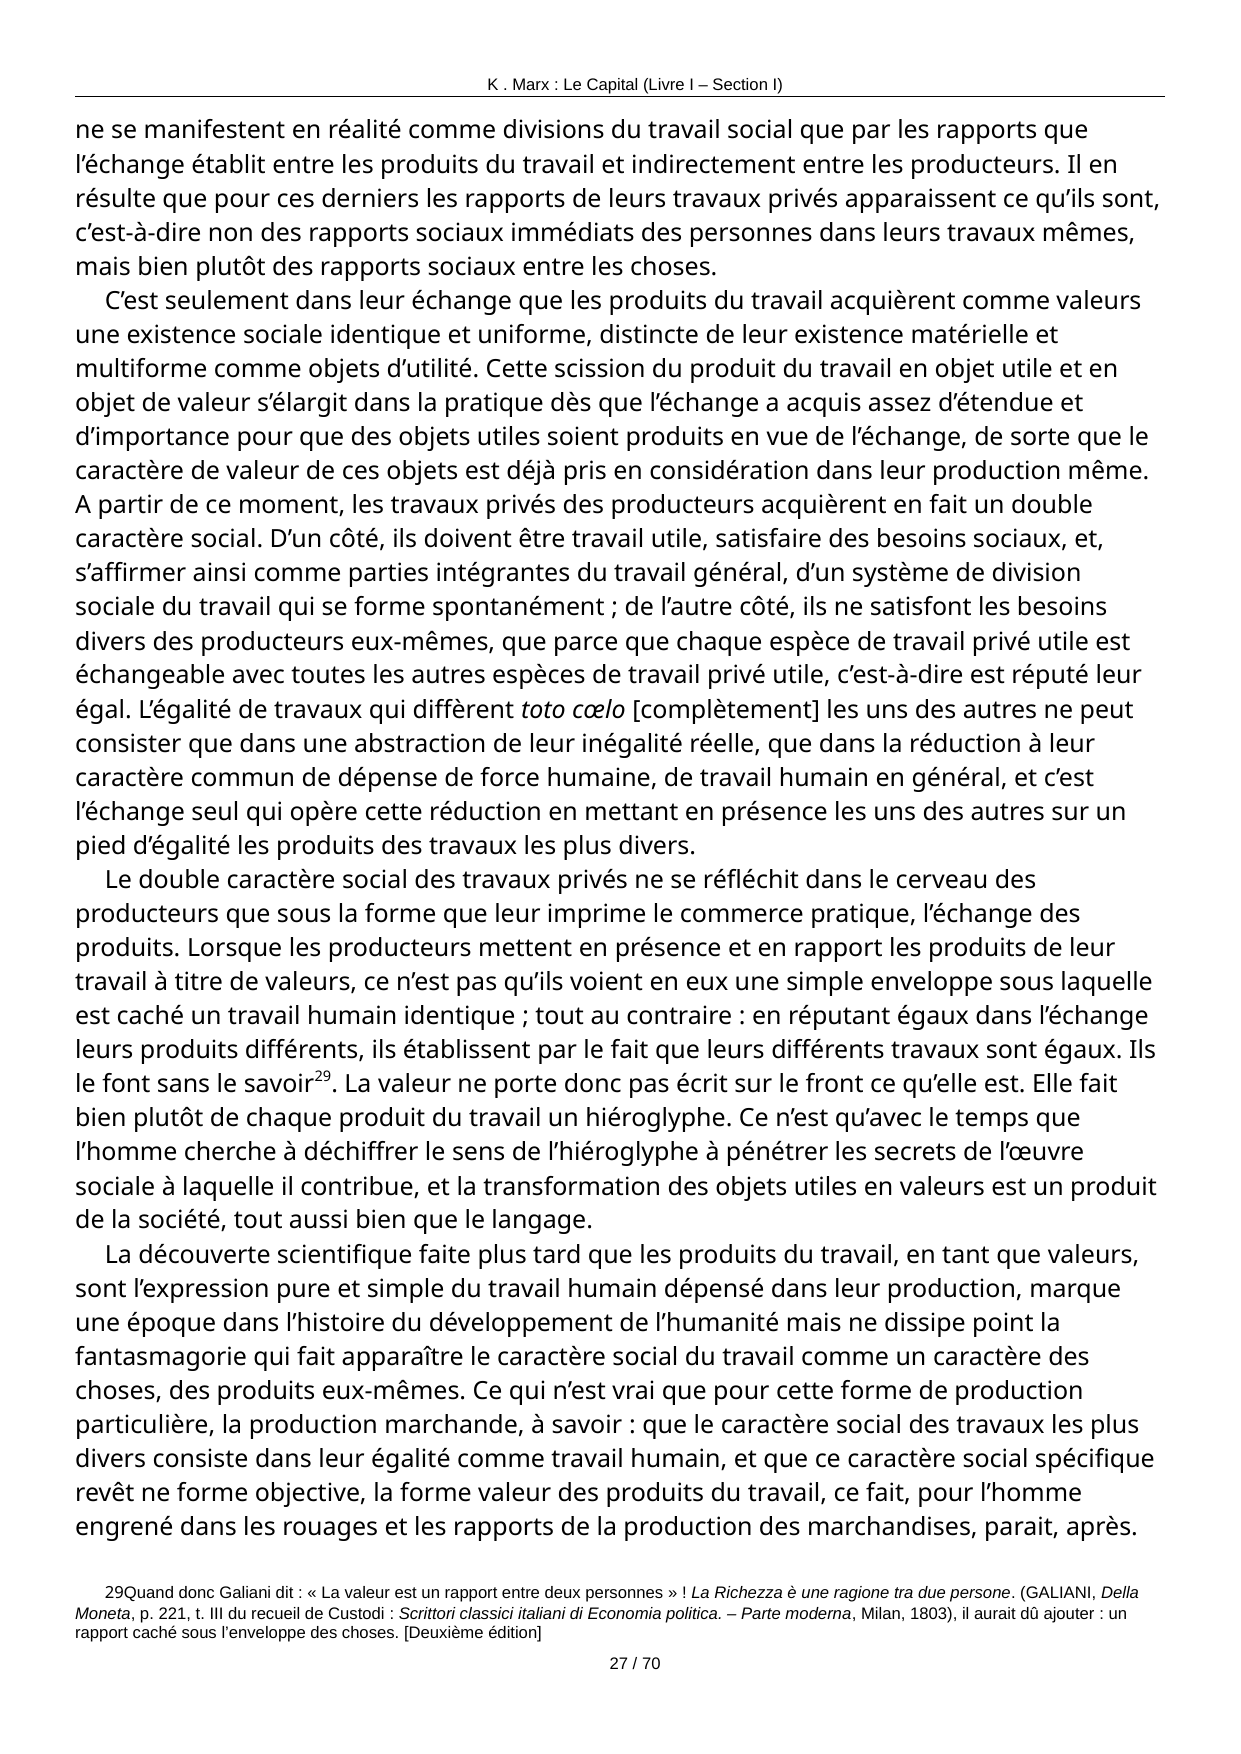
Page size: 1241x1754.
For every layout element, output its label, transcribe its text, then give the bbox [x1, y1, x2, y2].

text Quand donc Galiani dit : « La valeur est un rapport entre deux personnes » ! La Richezza è une ragione tra due persone. (GALIANI, Della Moneta, p. 221, t. III du recueil de Custodi : Scrittori classici italiani di Economia politica. – Parte moderna, Milan, 1803), il aurait dû ajouter : un rapport caché sous l’enveloppe des choses. [Deuxième édition] [75, 1581, 1165, 1642]
text ne se manifestent en réalité comme divisions du travail social que par les rapports que l’échange établit entre les produits du travail et indirectement entre les producteurs. Il en résulte que pour ces derniers les rapports de leurs travaux privés apparaissent ce qu’ils sont, c’est-à-dire non des rapports sociaux immédiats des personnes dans leurs travaux mêmes, mais bien plutôt des rapports sociaux entre les choses. [75, 112, 1165, 282]
text Le double caractère social des travaux privés ne se réfléchit dans le cerveau des producteurs que sous la forme que leur imprime le commerce pratique, l’échange des produits. Lorsque les producteurs mettent en présence et en rapport les produits de leur travail à titre de valeurs, ce n’est pas qu’ils voient en eux une simple enveloppe sous laquelle est caché un travail humain identique ; tout au contraire : en réputant égaux dans l’échange leurs produits différents, ils établissent par le fait que leurs différents travaux sont égaux. Ils le font sans le savoir. La valeur ne porte donc pas écrit sur le front ce qu’elle est. Elle fait bien plutôt de chaque produit du travail un hiéroglyphe. Ce n’est qu’avec le temps que l’homme cherche à déchiffrer le sens de l’hiéroglyphe à pénétrer les secrets de l’œuvre sociale à laquelle il contribue, et la transformation des objets utiles en valeurs est un produit de la société, tout aussi bien que le langage. [75, 862, 1165, 1236]
text La découverte scientifique faite plus tard que les produits du travail, en tant que valeurs, sont l’expression pure et simple du travail humain dépensé dans leur production, marque une époque dans l’histoire du développement de l’humanité mais ne dissipe point la fantasmagorie qui fait apparaître le caractère social du travail comme un caractère des choses, des produits eux-mêmes. Ce qui n’est vrai que pour cette forme de production particulière, la production marchande, à savoir : que le caractère social des travaux les plus divers consiste dans leur égalité comme travail humain, et que ce caractère social spécifique revêt ne forme objective, la forme valeur des produits du travail, ce fait, pour l’homme engrené dans les rouages et les rapports de la production des marchandises, parait, après. [75, 1236, 1165, 1543]
text C’est seulement dans leur échange que les produits du travail acquièrent comme valeurs une existence sociale identique et uniforme, distincte de leur existence matérielle et multiforme comme objets d’utilité. Cette scission du produit du travail en objet utile et en objet de valeur s’élargit dans la pratique dès que l’échange a acquis assez d’étendue et d’importance pour que des objets utiles soient produits en vue de l’échange, de sorte que le caractère de valeur de ces objets est déjà pris en considération dans leur production même. A partir de ce moment, les travaux privés des producteurs acquièrent en fait un double caractère social. D’un côté, ils doivent être travail utile, satisfaire des besoins sociaux, et, s’affirmer ainsi comme parties intégrantes du travail général, d’un système de division sociale du travail qui se forme spontanément ; de l’autre côté, ils ne satisfont les besoins divers des producteurs eux-mêmes, que parce que chaque espèce de travail privé utile est échangeable avec toutes les autres espèces de travail privé utile, c’est-à-dire est réputé leur égal. L’égalité de travaux qui diffèrent toto cœlo [complètement] les uns des autres ne peut consister que dans une abstraction de leur inégalité réelle, que dans la réduction à leur caractère commun de dépense de force humaine, de travail humain en général, et c’est l’échange seul qui opère cette réduction en mettant en présence les uns des autres sur un pied d’égalité les produits des travaux les plus divers. [75, 282, 1165, 862]
